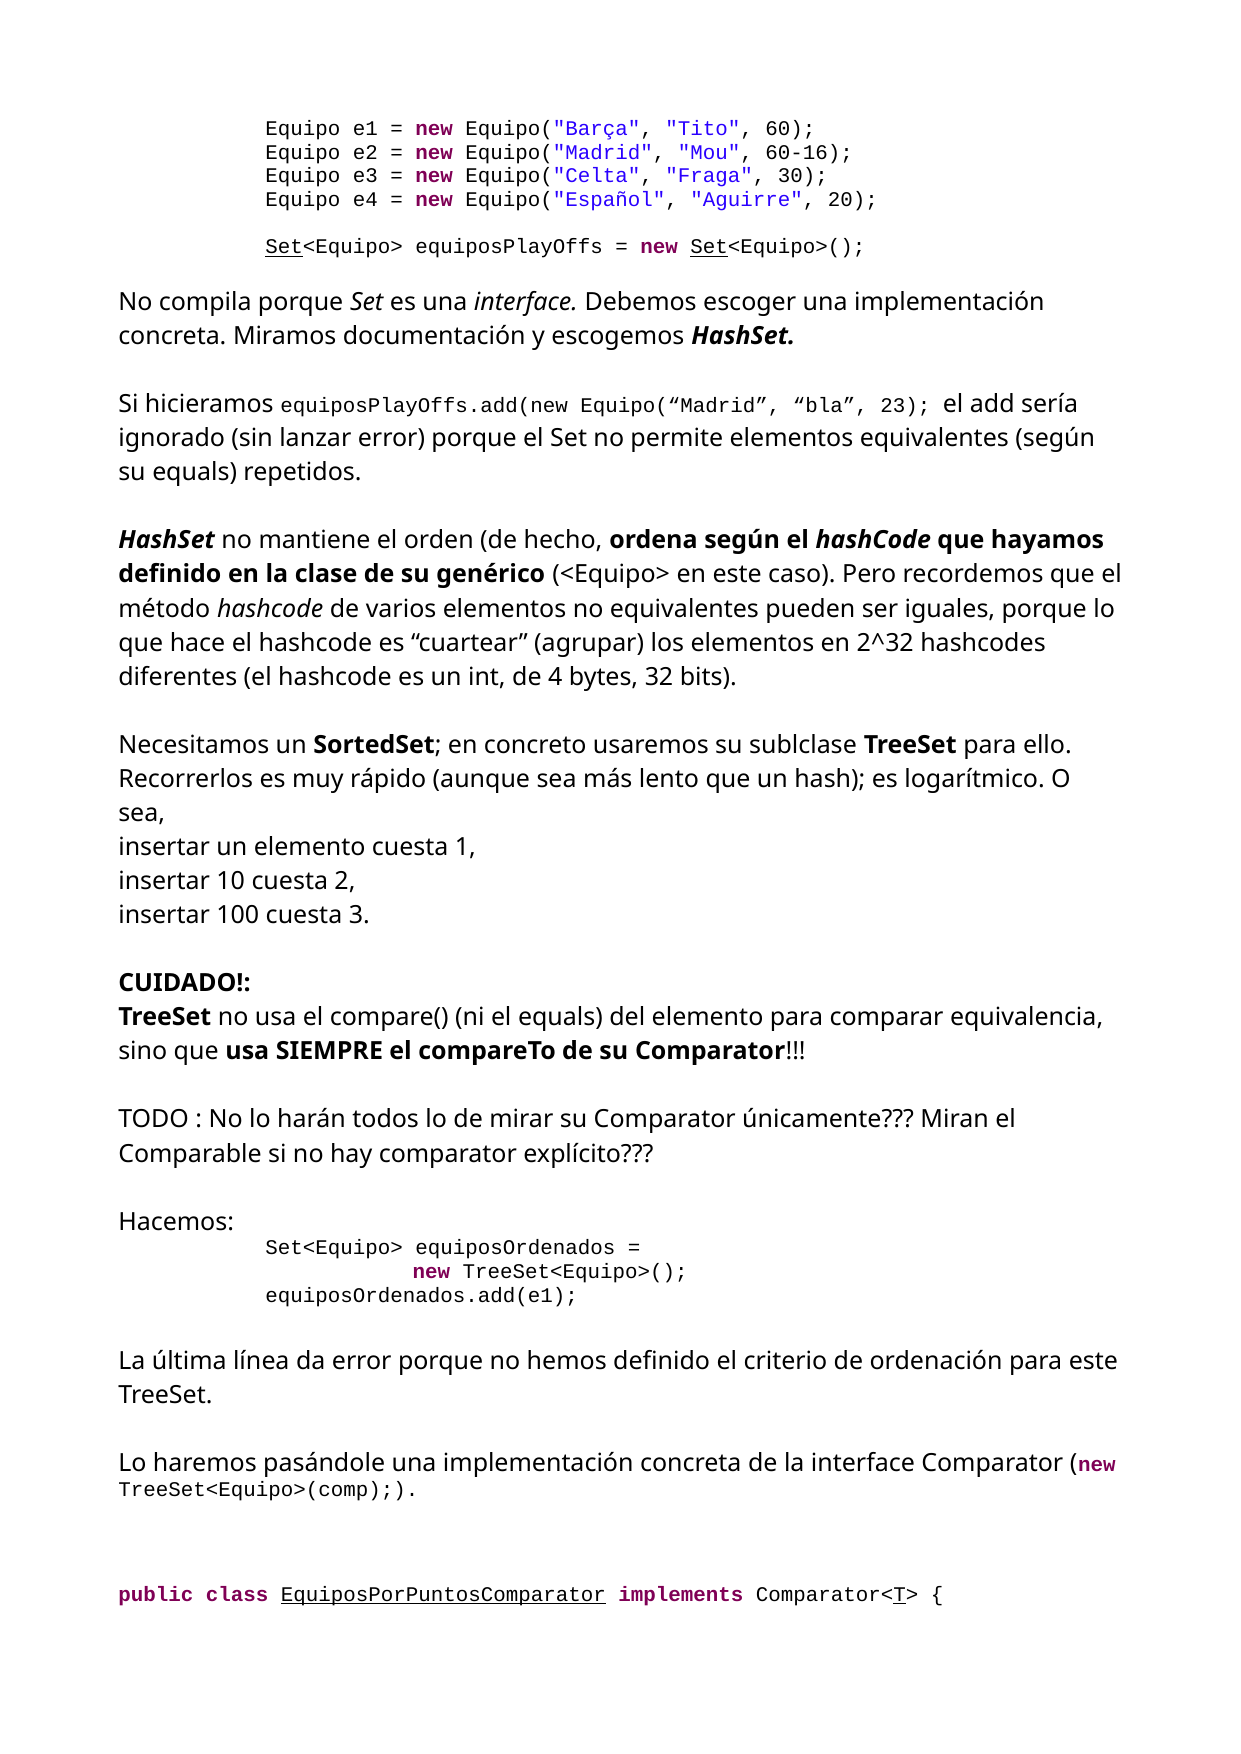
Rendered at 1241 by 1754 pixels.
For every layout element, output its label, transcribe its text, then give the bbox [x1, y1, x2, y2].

text Set<Equipo> equiposOrdenados = [118, 1237, 1122, 1261]
text Necesitamos un SortedSet; en concreto usaremos su sublclase TreeSet para ello. Recorrerlos es muy rápido (aunque sea más lento que un hash); es logarítmico. O sea, insertar un elemento cuesta 1, insertar 10 cuesta 2, insertar 100 cuesta 3. [118, 726, 1122, 931]
text TODO : No lo harán todos lo de mirar su Comparator únicamente??? Miran el Comparable si no hay comparator explícito??? [118, 1101, 1122, 1169]
text new TreeSet<Equipo>(); [118, 1261, 1122, 1285]
text Set<Equipo> equiposPlayOffs = new Set<Equipo>(); [118, 236, 1122, 260]
text Hacemos: [118, 1203, 1122, 1237]
text public class EquiposPorPuntosComparator implements Comparator<T> { [118, 1584, 1122, 1607]
text TreeSet no usa el compare() (ni el equals) del elemento para comparar equivalencia, sino que usa SIEMPRE el compareTo de su Comparator!!! [118, 999, 1122, 1067]
text No compila porque Set es una interface. Debemos escoger una implementación concreta. Miramos documentación y escogemos HashSet. [118, 284, 1122, 352]
text La última línea da error porque no hemos definido el criterio de ordenación para este TreeSet. [118, 1342, 1122, 1411]
text HashSet no mantiene el orden (de hecho, ordena según el hashCode que hayamos definido en la clase de su genérico (<Equipo> en este caso). Pero recordemos que el método hashcode de varios elementos no equivalentes pueden ser iguales, porque lo que hace el hashcode es “cuartear” (agrupar) los elementos en 2^32 hashcodes diferentes (el hashcode es un int, de 4 bytes, 32 bits). [118, 522, 1122, 692]
text CUIDADO!: [118, 965, 1122, 999]
text Equipo e3 = new Equipo("Celta", "Fraga", 30); [118, 165, 1122, 189]
text Si hicieramos equiposPlayOffs.add(new Equipo(“Madrid”, “bla”, 23); el add sería ignorado (sin lanzar error) porque el Set no permite elementos equivalentes (según su equals) repetidos. [118, 386, 1122, 488]
text Lo haremos pasándole una implementación concreta de la interface Comparator (new TreeSet<Equipo>(comp);). [118, 1444, 1122, 1502]
text Equipo e2 = new Equipo("Madrid", "Mou", 60-16); [118, 142, 1122, 165]
text Equipo e4 = new Equipo("Español", "Aguirre", 20); [118, 189, 1122, 213]
text Equipo e1 = new Equipo("Barça", "Tito", 60); [118, 118, 1122, 142]
text equiposOrdenados.add(e1); [118, 1285, 1122, 1308]
